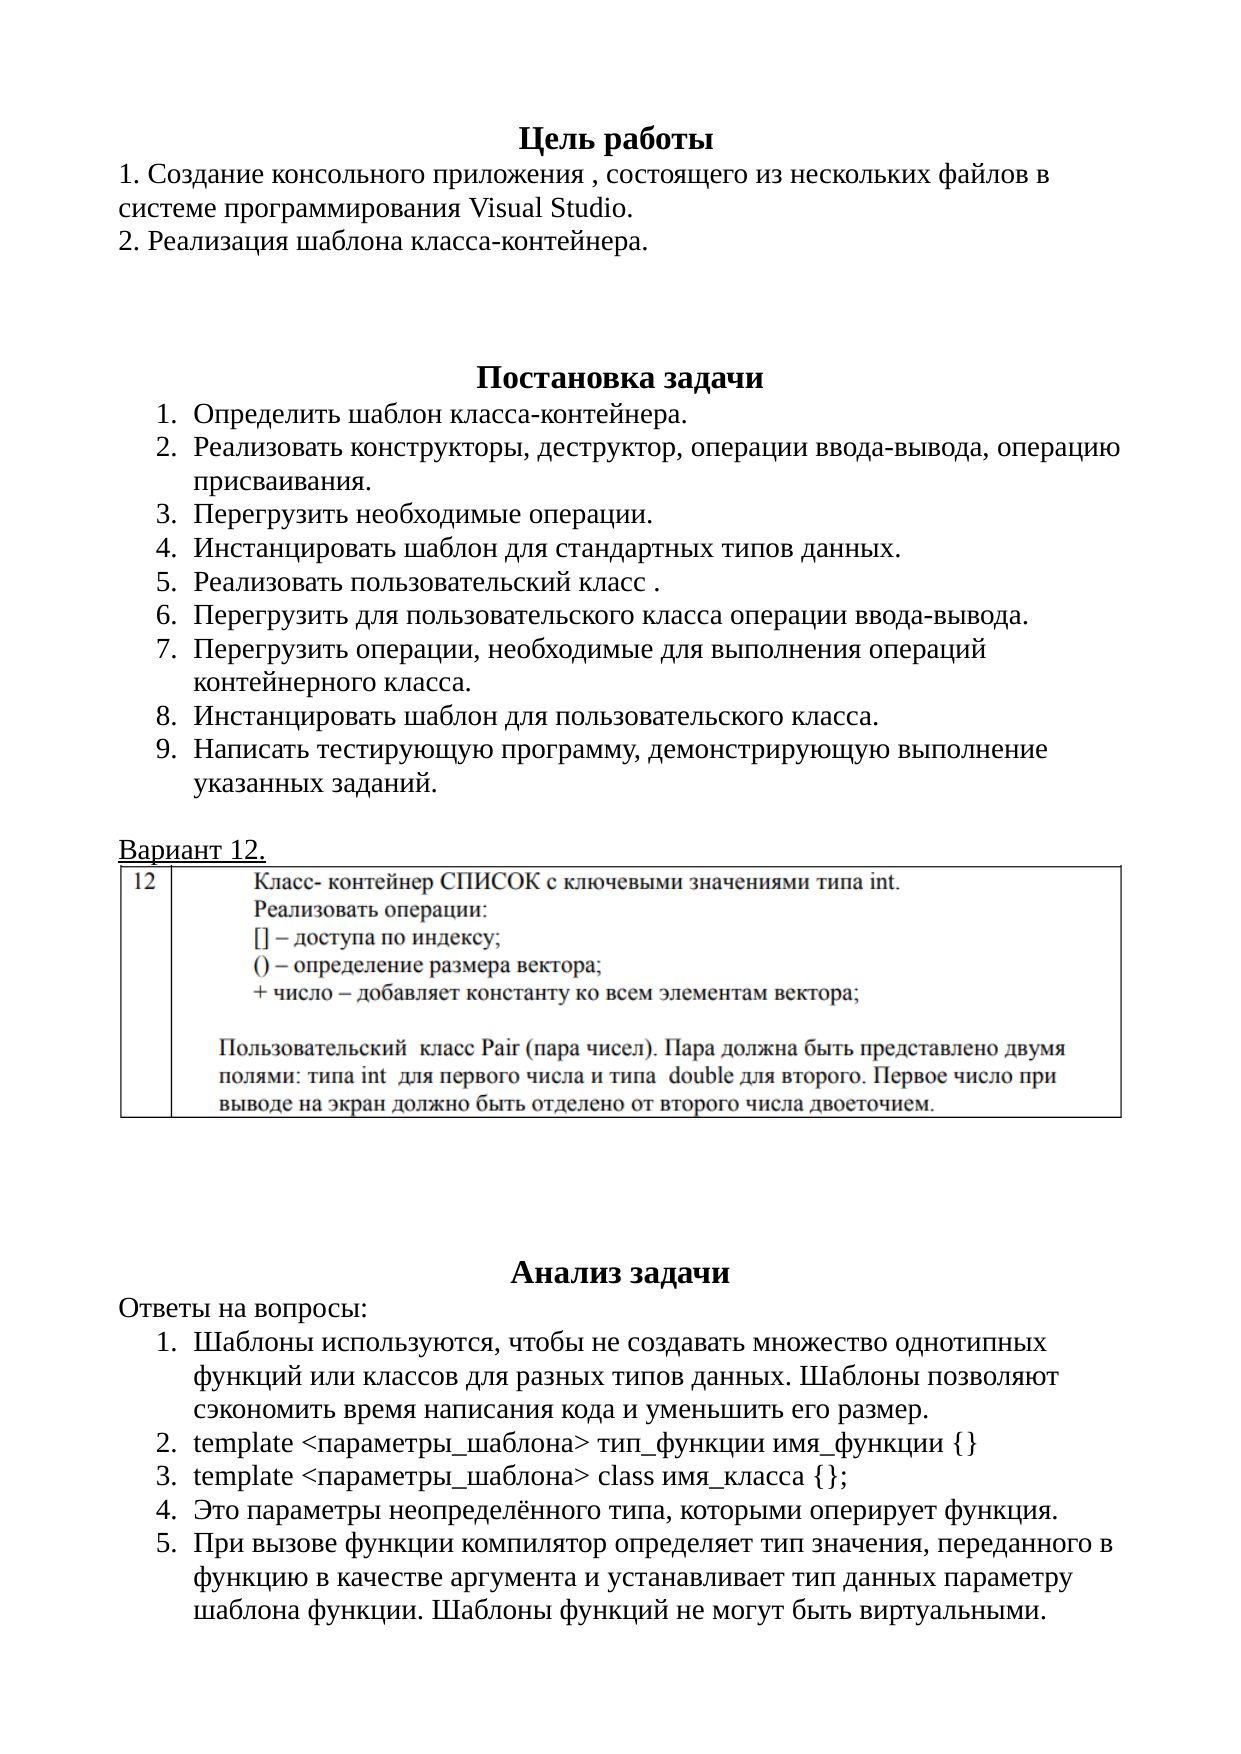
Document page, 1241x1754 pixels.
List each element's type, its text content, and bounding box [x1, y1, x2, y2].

text Постановка задачи [118, 358, 1122, 396]
list Инстанцировать шаблон для пользовательского класса. [156, 698, 1122, 731]
list Реализовать пользовательский класс . [156, 564, 1122, 597]
picture [118, 865, 1123, 1118]
text Ответы на вопросы: [118, 1291, 1122, 1324]
list template <параметры_шаблона> class имя_класса {}; [156, 1458, 1122, 1492]
text Анализ задачи [118, 1252, 1122, 1291]
list Шаблоны используются, чтобы не создавать множество однотипных функций или классов для разных типов данных. Шаблоны позволяют сэкономить время написания кода и уменьшить его размер. [156, 1324, 1122, 1425]
list Реализовать конструкторы, деструктор, операции ввода-вывода, операцию присваивания. [156, 429, 1122, 497]
list Перегрузить необходимые операции. [156, 497, 1122, 530]
list Инстанцировать шаблон для стандартных типов данных. [156, 530, 1122, 564]
list Написать тестирующую программу, демонстрирующую выполнение указанных заданий. [156, 731, 1122, 798]
list Это параметры неопределённого типа, которыми оперирует функция. [156, 1492, 1122, 1525]
list Перегрузить операции, необходимые для выполнения операций контейнерного класса. [156, 631, 1122, 698]
list Перегрузить для пользовательского класса операции ввода-вывода. [156, 597, 1122, 631]
list template <параметры_шаблона> тип_функции имя_функции {} [156, 1425, 1122, 1458]
text Цель работы [118, 118, 1122, 156]
text Вариант 12. [118, 832, 1122, 865]
text 2. Реализация шаблона класса-контейнера. [118, 223, 1122, 257]
text 1. Создание консольного приложения , состоящего из нескольких файлов в системе программирования Visual Studio. [118, 156, 1122, 223]
list Определить шаблон класса-контейнера. [156, 396, 1122, 429]
list При вызове функции компилятор определяет тип значения, переданного в функцию в качестве аргумента и устанавливает тип данных параметру шаблона функции. Шаблоны функций не могут быть виртуальными. [156, 1525, 1122, 1626]
